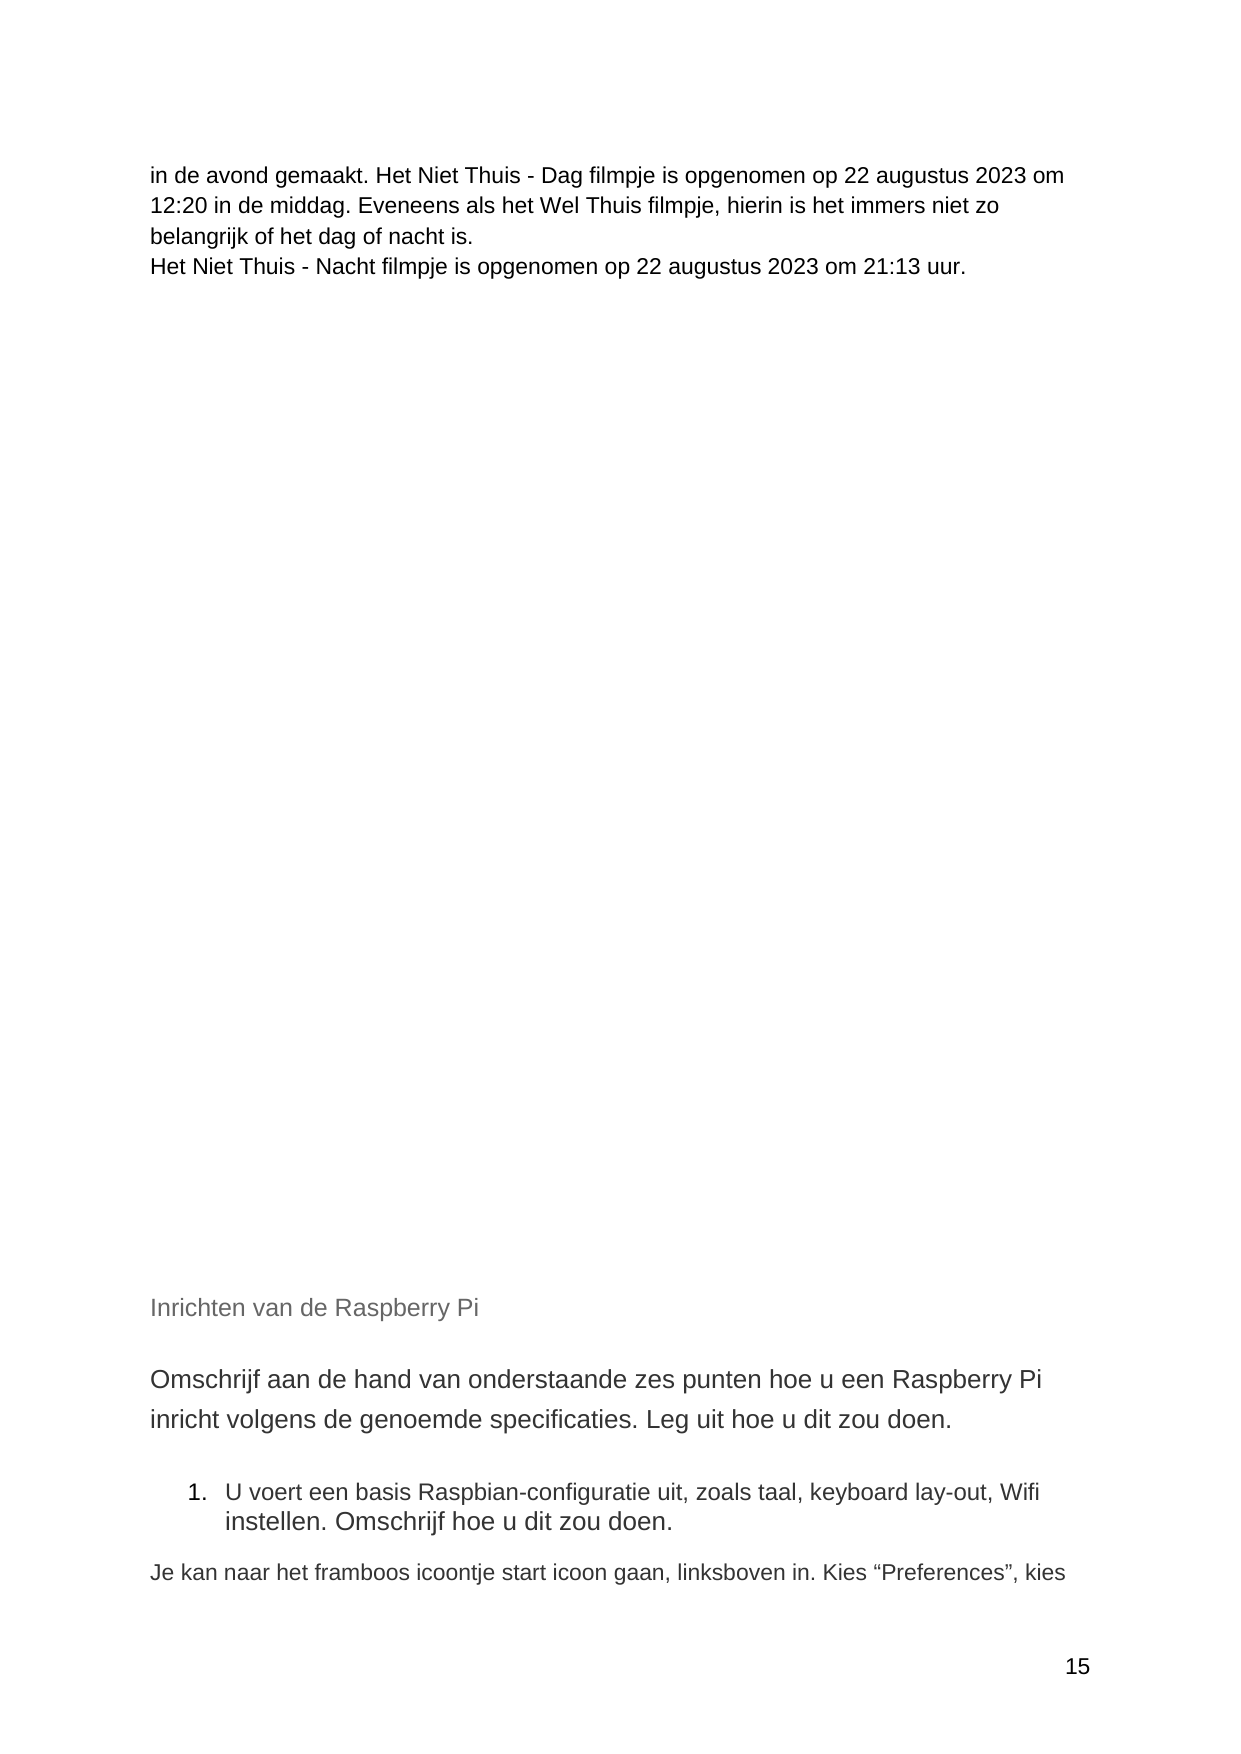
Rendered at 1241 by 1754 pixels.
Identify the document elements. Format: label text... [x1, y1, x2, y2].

text Het Niet Thuis - Nacht filmpje is opgenomen op 22 augustus 2023 om 21:13 uur. [150, 253, 1090, 279]
text Omschrijf aan de hand van onderstaande zes punten hoe u een Raspberry Pi inricht volgens de genoemde specificaties. Leg uit hoe u dit zou doen. [150, 1364, 1090, 1434]
list U voert een basis Raspbian-configuratie uit, zoals taal, keyboard lay-out, Wifi instellen. Omschrijf hoe u dit zou doen. [187, 1476, 1090, 1536]
text Je kan naar het framboos icoontje start icoon gaan, linksboven in. Kies “Preferences”, kies [150, 1559, 1090, 1585]
subtitle Inrichten van de Raspberry Pi [150, 1293, 1090, 1322]
text in de avond gemaakt. Het Niet Thuis - Dag filmpje is opgenomen op 22 augustus 2023 om 12:20 in de middag. Eveneens als het Wel Thuis filmpje, hierin is het immers niet zo belangrijk of het dag of nacht is. [150, 162, 1090, 249]
